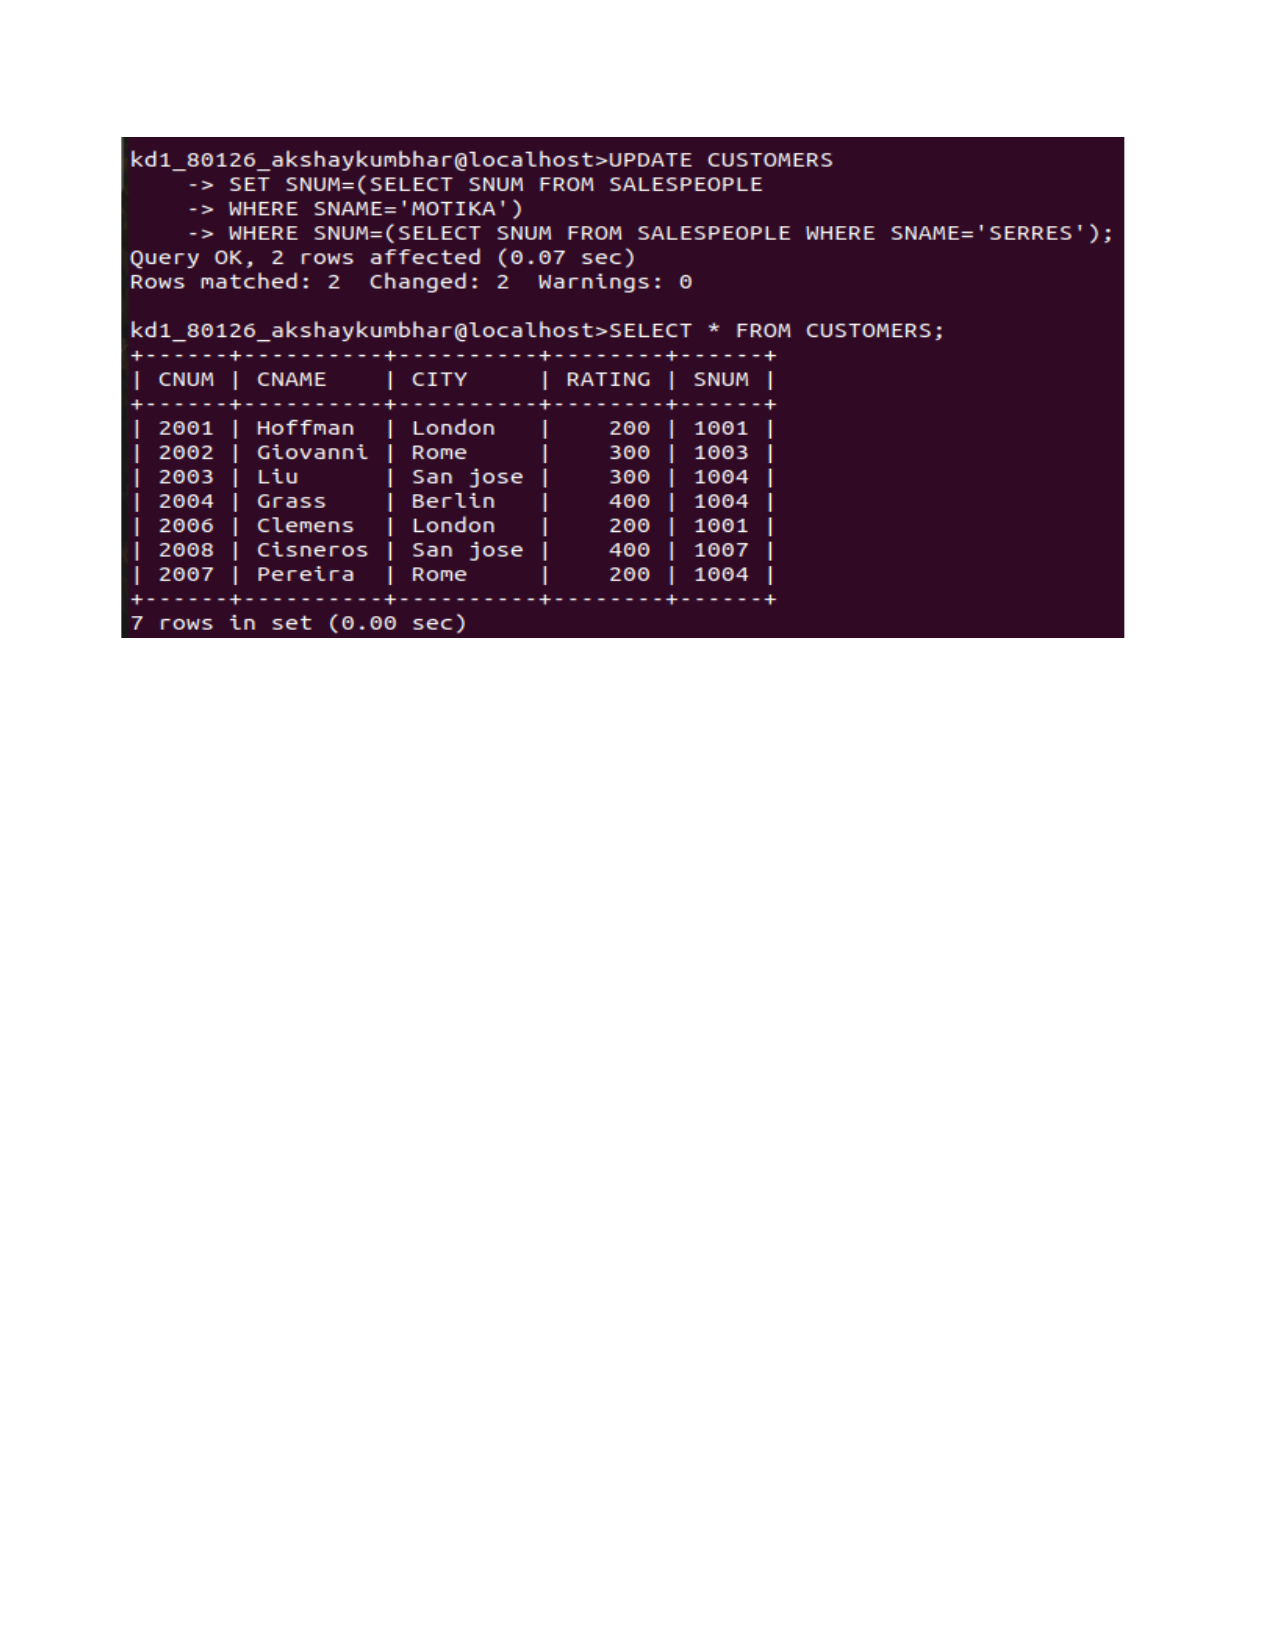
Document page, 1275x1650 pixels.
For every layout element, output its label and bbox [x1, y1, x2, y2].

picture [121, 137, 1125, 638]
